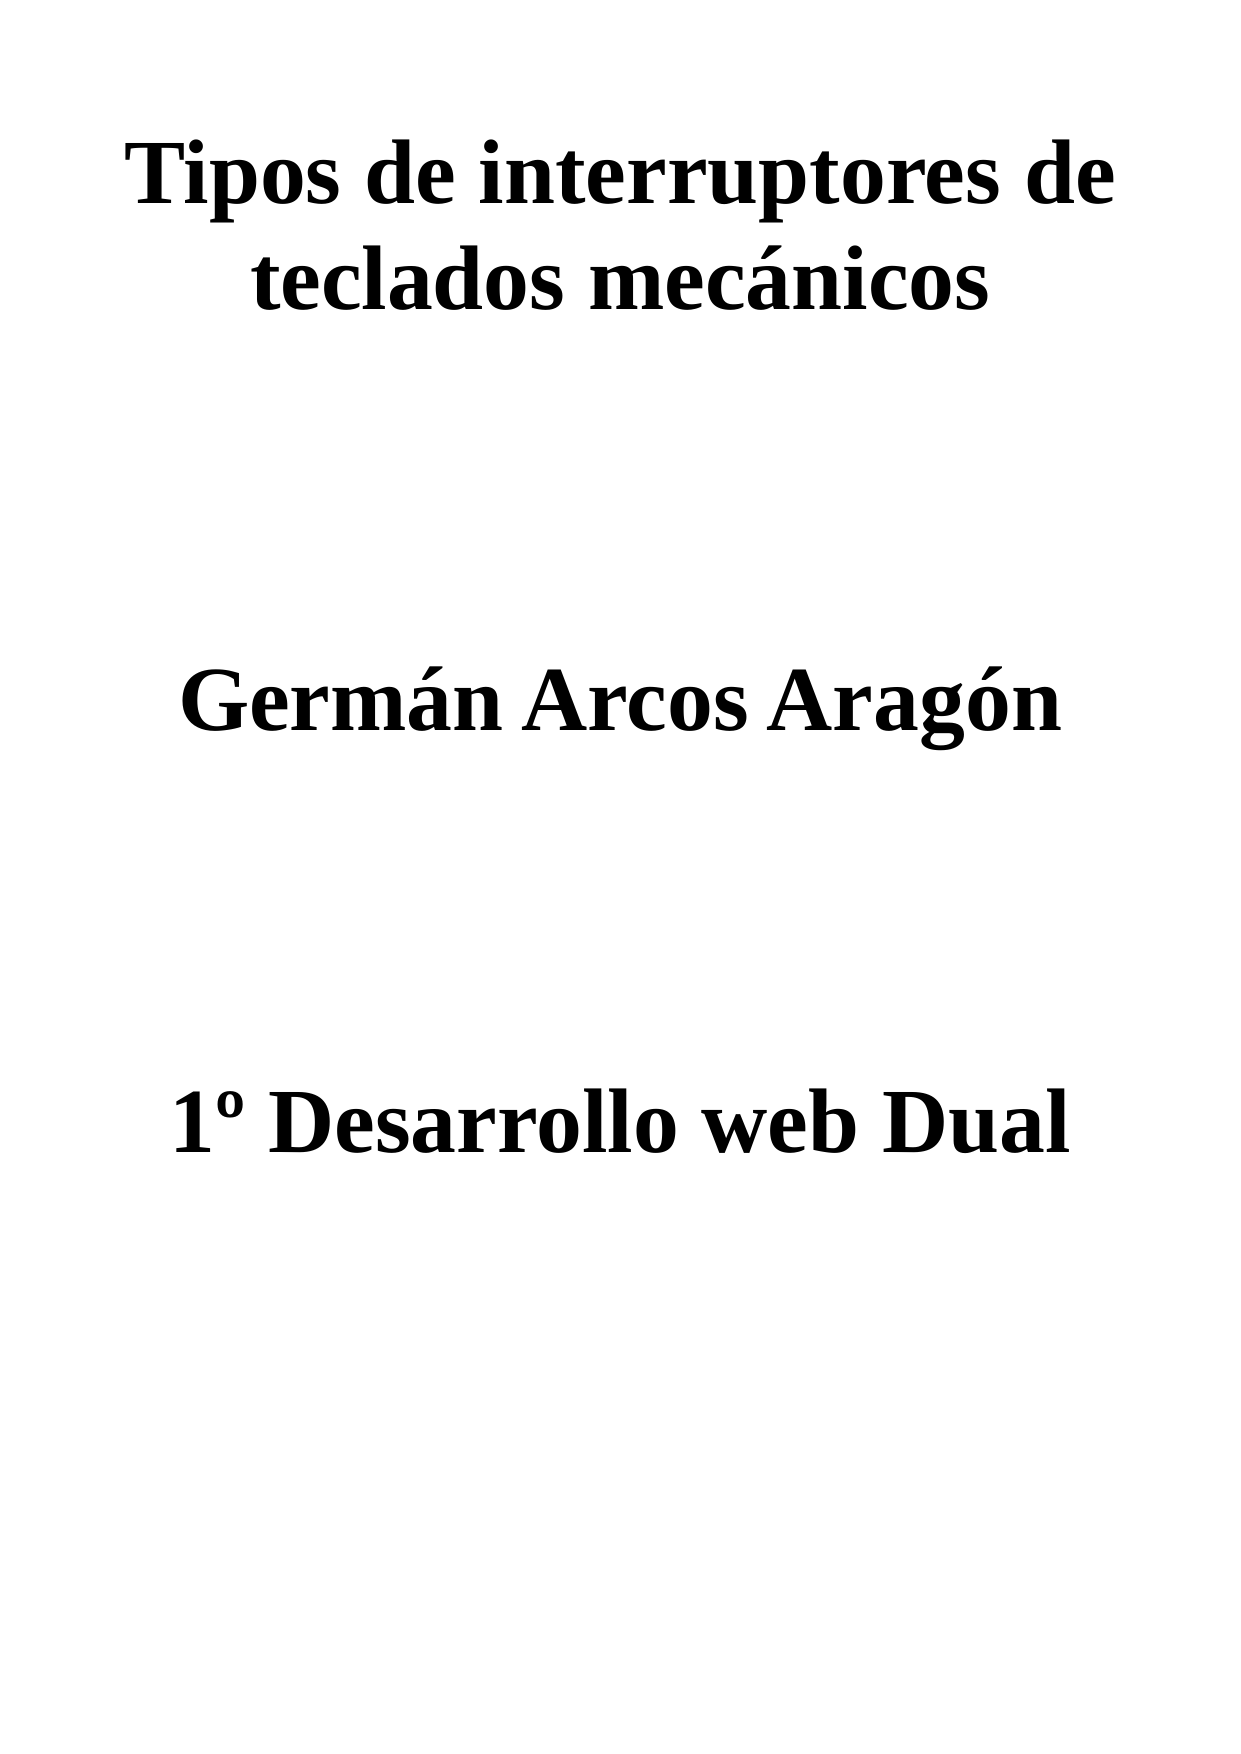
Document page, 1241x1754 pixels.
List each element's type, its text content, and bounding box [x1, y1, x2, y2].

text Germán Arcos Aragón [118, 645, 1122, 751]
text Tipos de interruptores de teclados mecánicos [118, 118, 1122, 329]
text 1º Desarrollo web Dual [118, 1067, 1122, 1172]
